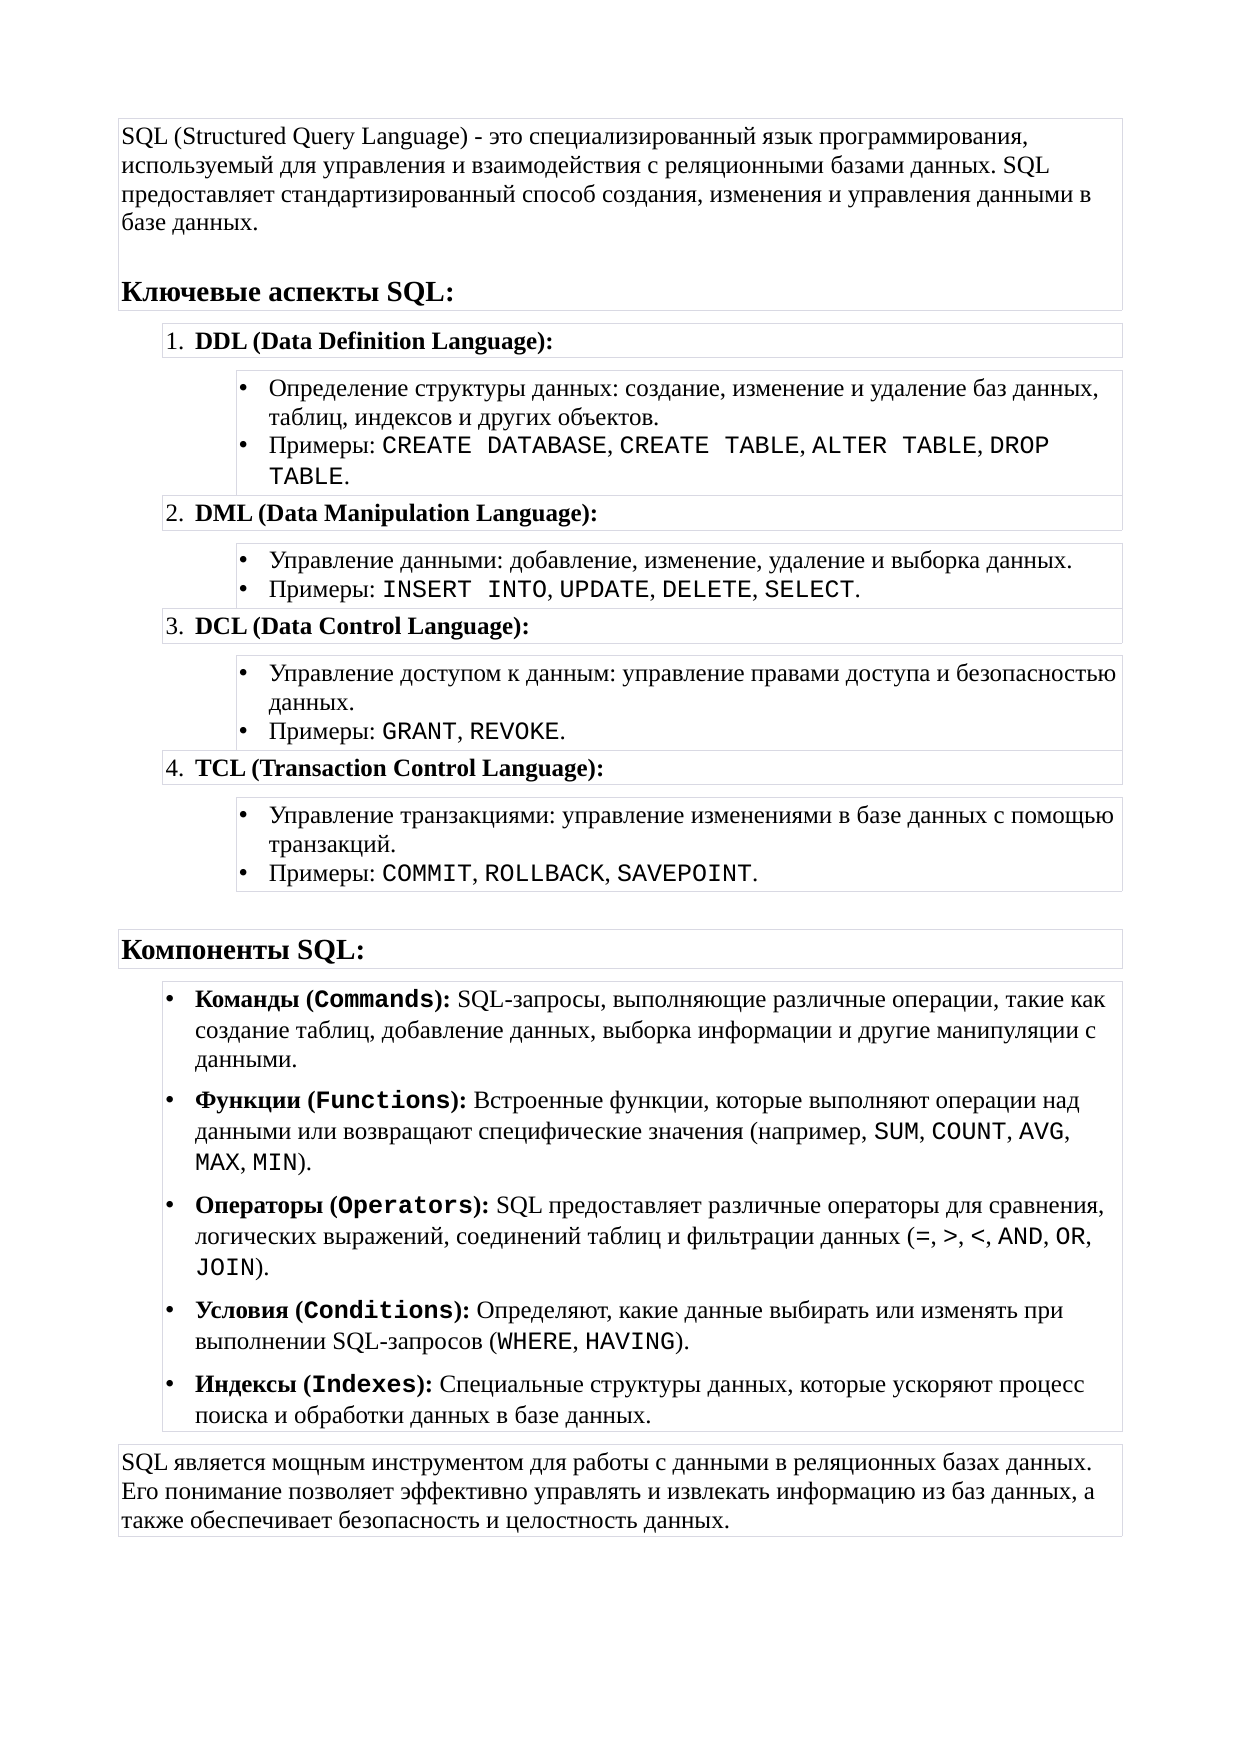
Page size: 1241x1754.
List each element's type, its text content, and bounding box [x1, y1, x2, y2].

subtitle Компоненты SQL: [119, 930, 1122, 968]
list Функции (Functions): Встроенные функции, которые выполняют операции над данными или возвращают специфические значения (например, SUM, COUNT, AVG, MAX, MIN). [163, 1082, 1122, 1177]
list Примеры: COMMIT, ROLLBACK, SAVEPOINT. [237, 854, 1122, 891]
list DDL (Data Definition Language): [163, 324, 1122, 357]
subtitle Ключевые аспекты SQL: [119, 271, 1122, 310]
list Операторы (Operators): SQL предоставляет различные операторы для сравнения, логических выражений, соединений таблиц и фильтрации данных (=, >, <, AND, OR, JOIN). [163, 1187, 1122, 1282]
list Управление доступом к данным: управление правами доступа и безопасностью данных. [237, 656, 1122, 713]
list DCL (Data Control Language): [163, 609, 1122, 643]
list Управление транзакциями: управление изменениями в базе данных с помощью транзакций. [237, 798, 1122, 854]
list Индексы (Indexes): Специальные структуры данных, которые ускоряют процесс поиска и обработки данных в базе данных. [163, 1366, 1122, 1431]
list TCL (Transaction Control Language): [163, 751, 1122, 784]
list Примеры: INSERT INTO, UPDATE, DELETE, SELECT. [237, 571, 1122, 608]
list Примеры: CREATE DATABASE, CREATE TABLE, ALTER TABLE, DROP TABLE. [237, 427, 1122, 495]
list Управление данными: добавление, изменение, удаление и выборка данных. [237, 544, 1122, 571]
list Условия (Conditions): Определяют, какие данные выбирать или изменять при выполнении SQL-запросов (WHERE, HAVING). [163, 1292, 1122, 1357]
list Определение структуры данных: создание, изменение и удаление баз данных, таблиц, индексов и других объектов. [237, 371, 1122, 427]
list DML (Data Manipulation Language): [163, 496, 1122, 530]
list Команды (Commands): SQL-запросы, выполняющие различные операции, такие как создание таблиц, добавление данных, выборка информации и другие манипуляции с данными. [163, 982, 1122, 1072]
text SQL является мощным инструментом для работы с данными в реляционных базах данных. Его понимание позволяет эффективно управлять и извлекать информацию из баз данных, а также обеспечивает безопасность и целостность данных. [119, 1445, 1122, 1536]
text SQL (Structured Query Language) - это специализированный язык программирования, используемый для управления и взаимодействия с реляционными базами данных. SQL предоставляет стандартизированный способ создания, изменения и управления данными в базе данных. [119, 119, 1122, 236]
list Примеры: GRANT, REVOKE. [237, 713, 1122, 750]
